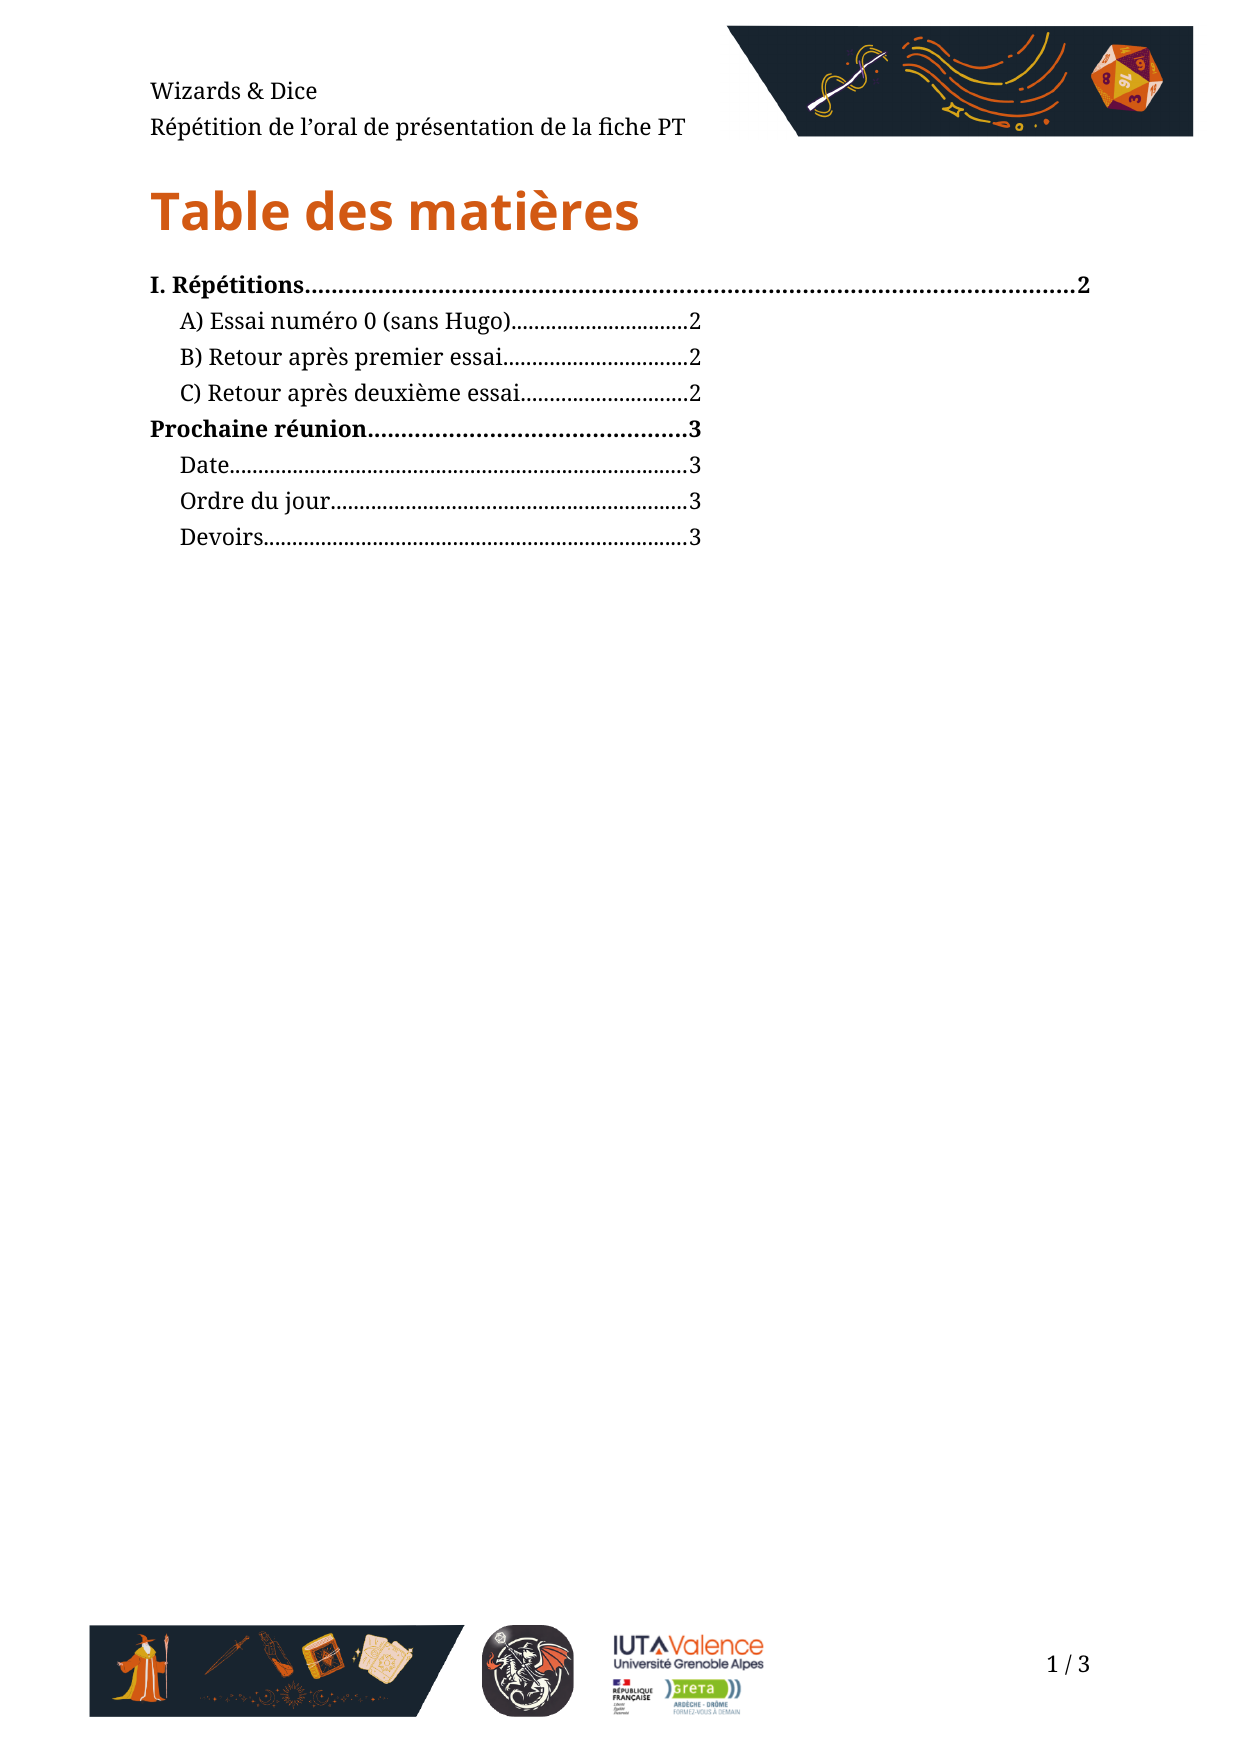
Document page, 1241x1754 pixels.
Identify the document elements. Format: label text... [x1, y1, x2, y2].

text Devoirs 3 [179, 521, 1090, 552]
picture [720, 22, 1208, 140]
text A) Essai numéro 0 (sans Hugo) 2 [179, 305, 1090, 336]
subtitle Table des matières [150, 175, 1090, 246]
picture [81, 1614, 788, 1726]
text C) Retour après deuxième essai 2 [179, 377, 1090, 408]
text Ordre du jour 3 [179, 485, 1090, 516]
text Prochaine réunion 3 [150, 413, 1090, 444]
text I. Répétitions 2 [150, 269, 1090, 300]
text Date 3 [179, 449, 1090, 480]
text B) Retour après premier essai 2 [179, 341, 1090, 372]
